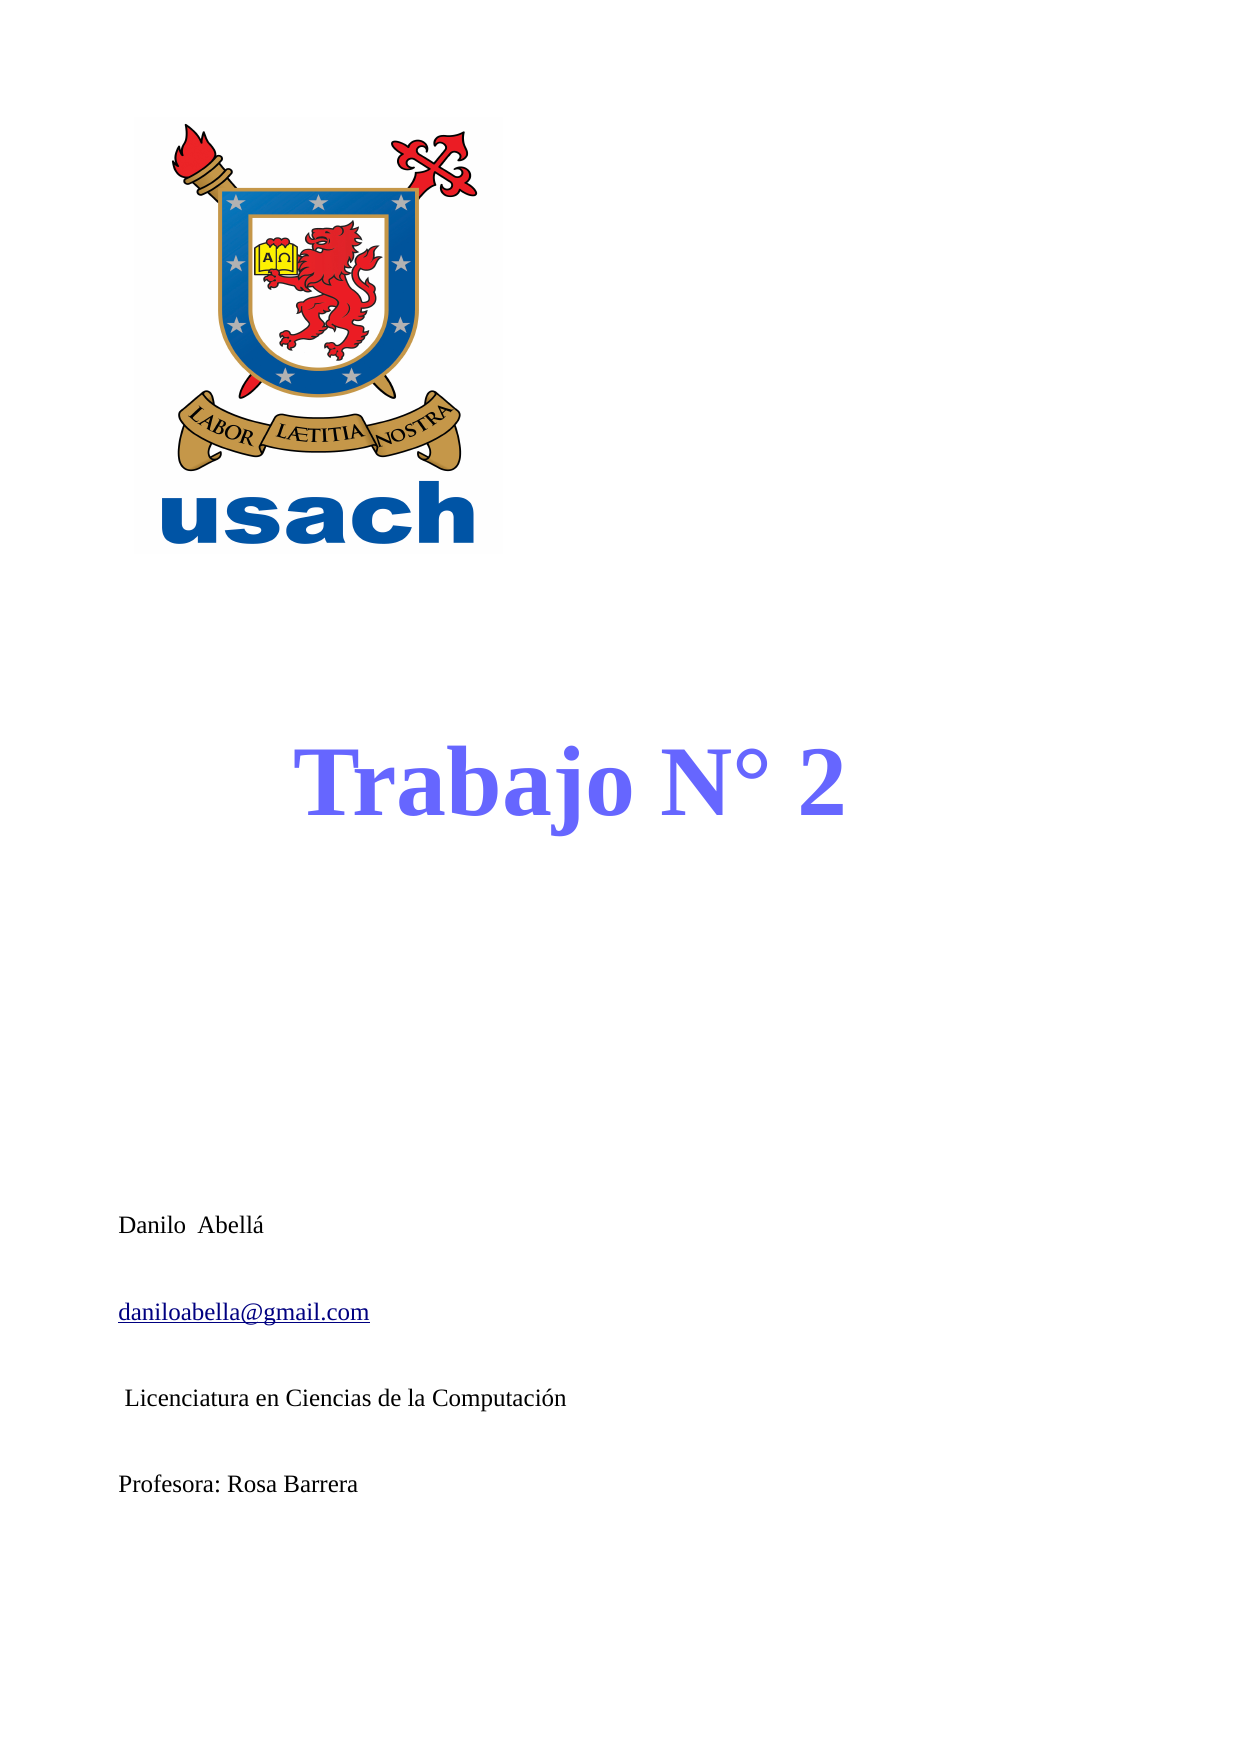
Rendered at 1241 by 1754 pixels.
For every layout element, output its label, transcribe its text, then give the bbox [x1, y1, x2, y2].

text Licenciatura en Ciencias de la Computación [118, 1383, 1122, 1412]
text Trabajo N° 2 [118, 722, 1122, 837]
text daniloabella@gmail.com [118, 1297, 1122, 1326]
text Danilo Abellá [118, 1211, 1122, 1239]
text Profesora: Rosa Barrera [118, 1469, 1122, 1498]
picture [134, 117, 503, 554]
